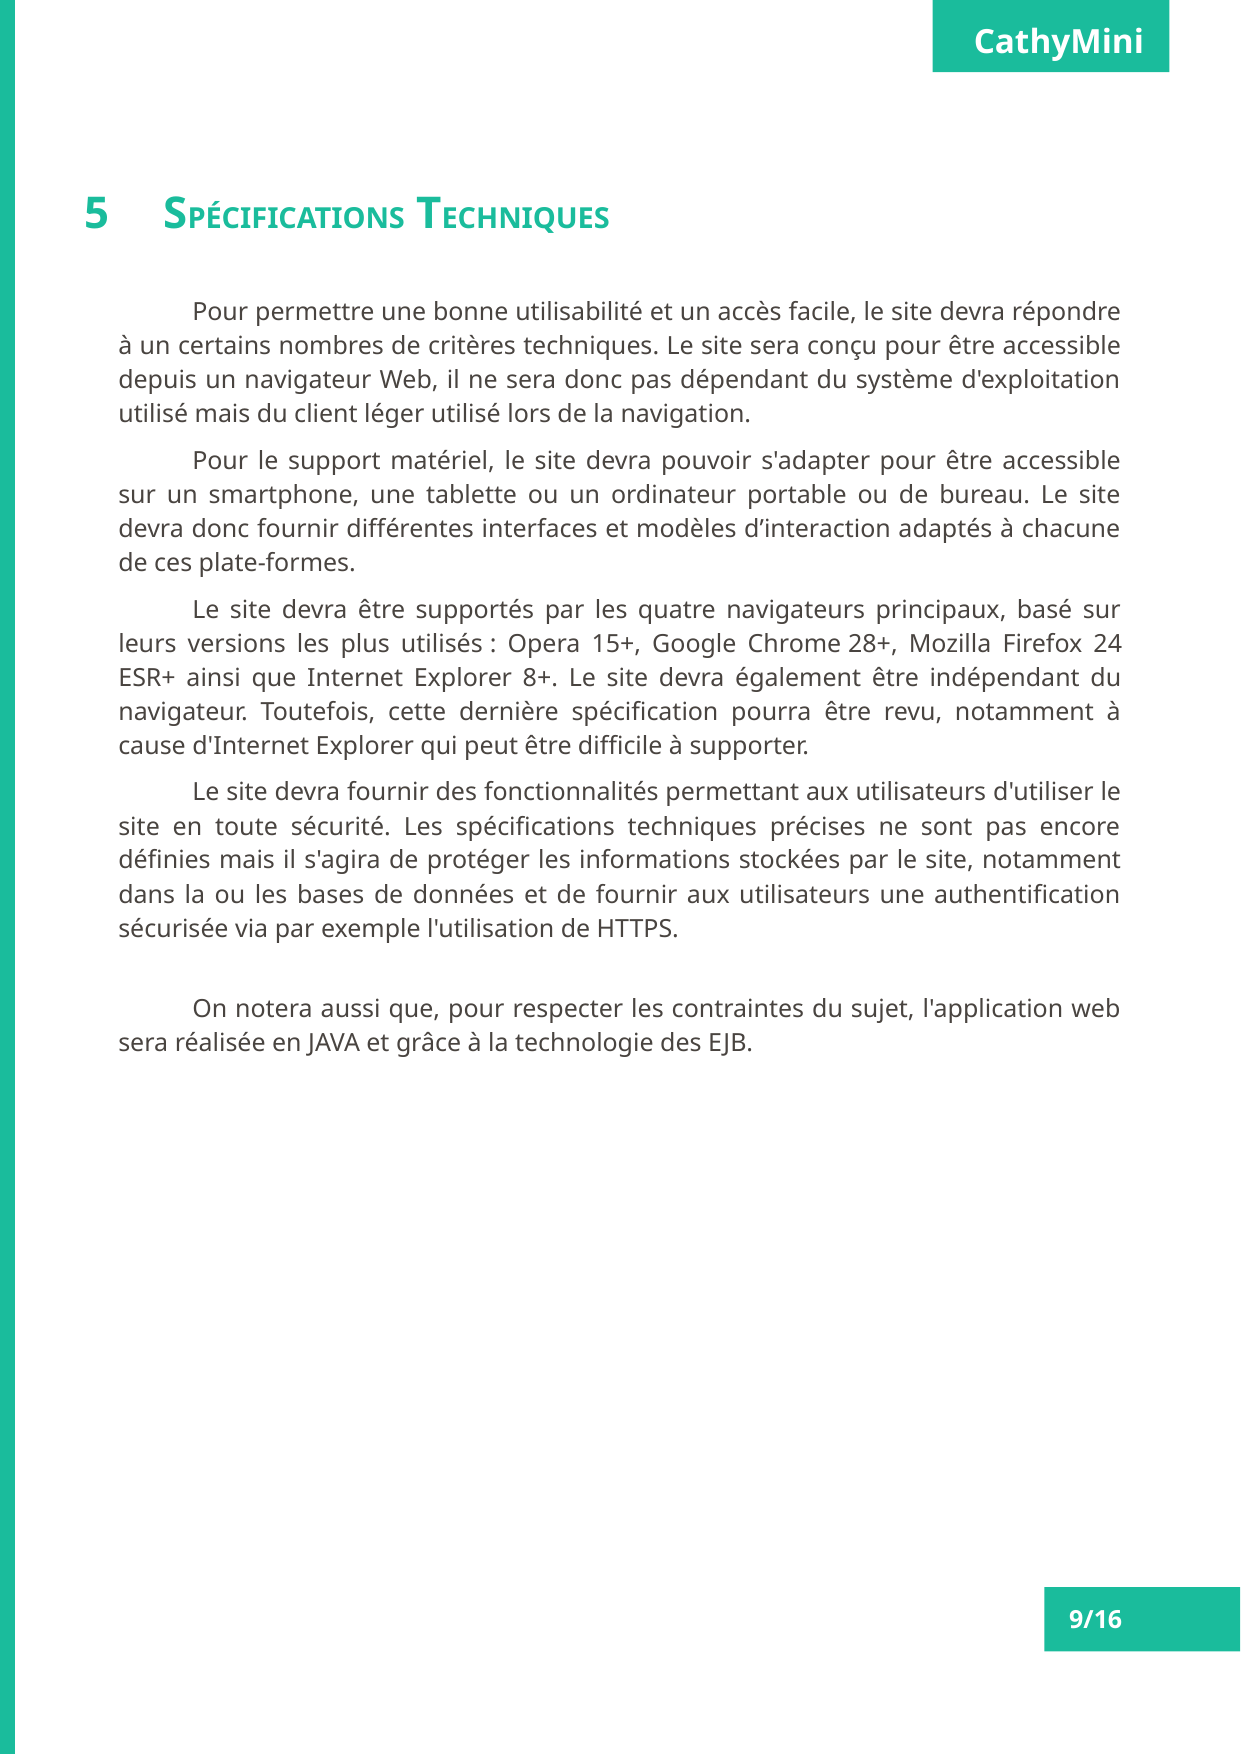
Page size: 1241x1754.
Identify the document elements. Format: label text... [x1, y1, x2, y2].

text Le site devra fournir des fonctionnalités permettant aux utilisateurs d'utiliser le site en toute sécurité. Les spécifications techniques précises ne sont pas encore définies mais il s'agira de protéger les informations stockées par le site, notamment dans la ou les bases de données et de fournir aux utilisateurs une authentification sécurisée via par exemple l'utilisation de HTTPS. [118, 774, 1122, 944]
text Le site devra être supportés par les quatre navigateurs principaux, basé sur leurs versions les plus utilisés : Opera 15+, Google Chrome 28+, Mozilla Firefox 24 ESR+ ainsi que Internet Explorer 8+. Le site devra également être indépendant du navigateur. Toutefois, cette dernière spécification pourra être revu, notamment à cause d'Internet Explorer qui peut être difficile à supporter. [118, 591, 1122, 762]
text Pour permettre une bonne utilisabilité et un accès facile, le site devra répondre à un certains nombres de critères techniques. Le site sera conçu pour être accessible depuis un navigateur Web, il ne sera donc pas dépendant du système d'exploitation utilisé mais du client léger utilisé lors de la navigation. [118, 294, 1122, 430]
text On notera aussi que, pour respecter les contraintes du sujet, l'application web sera réalisée en JAVA et grâce à la technologie des EJB. [118, 991, 1122, 1059]
subtitle Spécifications Techniques [73, 182, 1122, 241]
text Pour le support matériel, le site devra pouvoir s'adapter pour être accessible sur un smartphone, une tablette ou un ordinateur portable ou de bureau. Le site devra donc fournir différentes interfaces et modèles d’interaction adaptés à chacune de ces plate-formes. [118, 442, 1122, 579]
